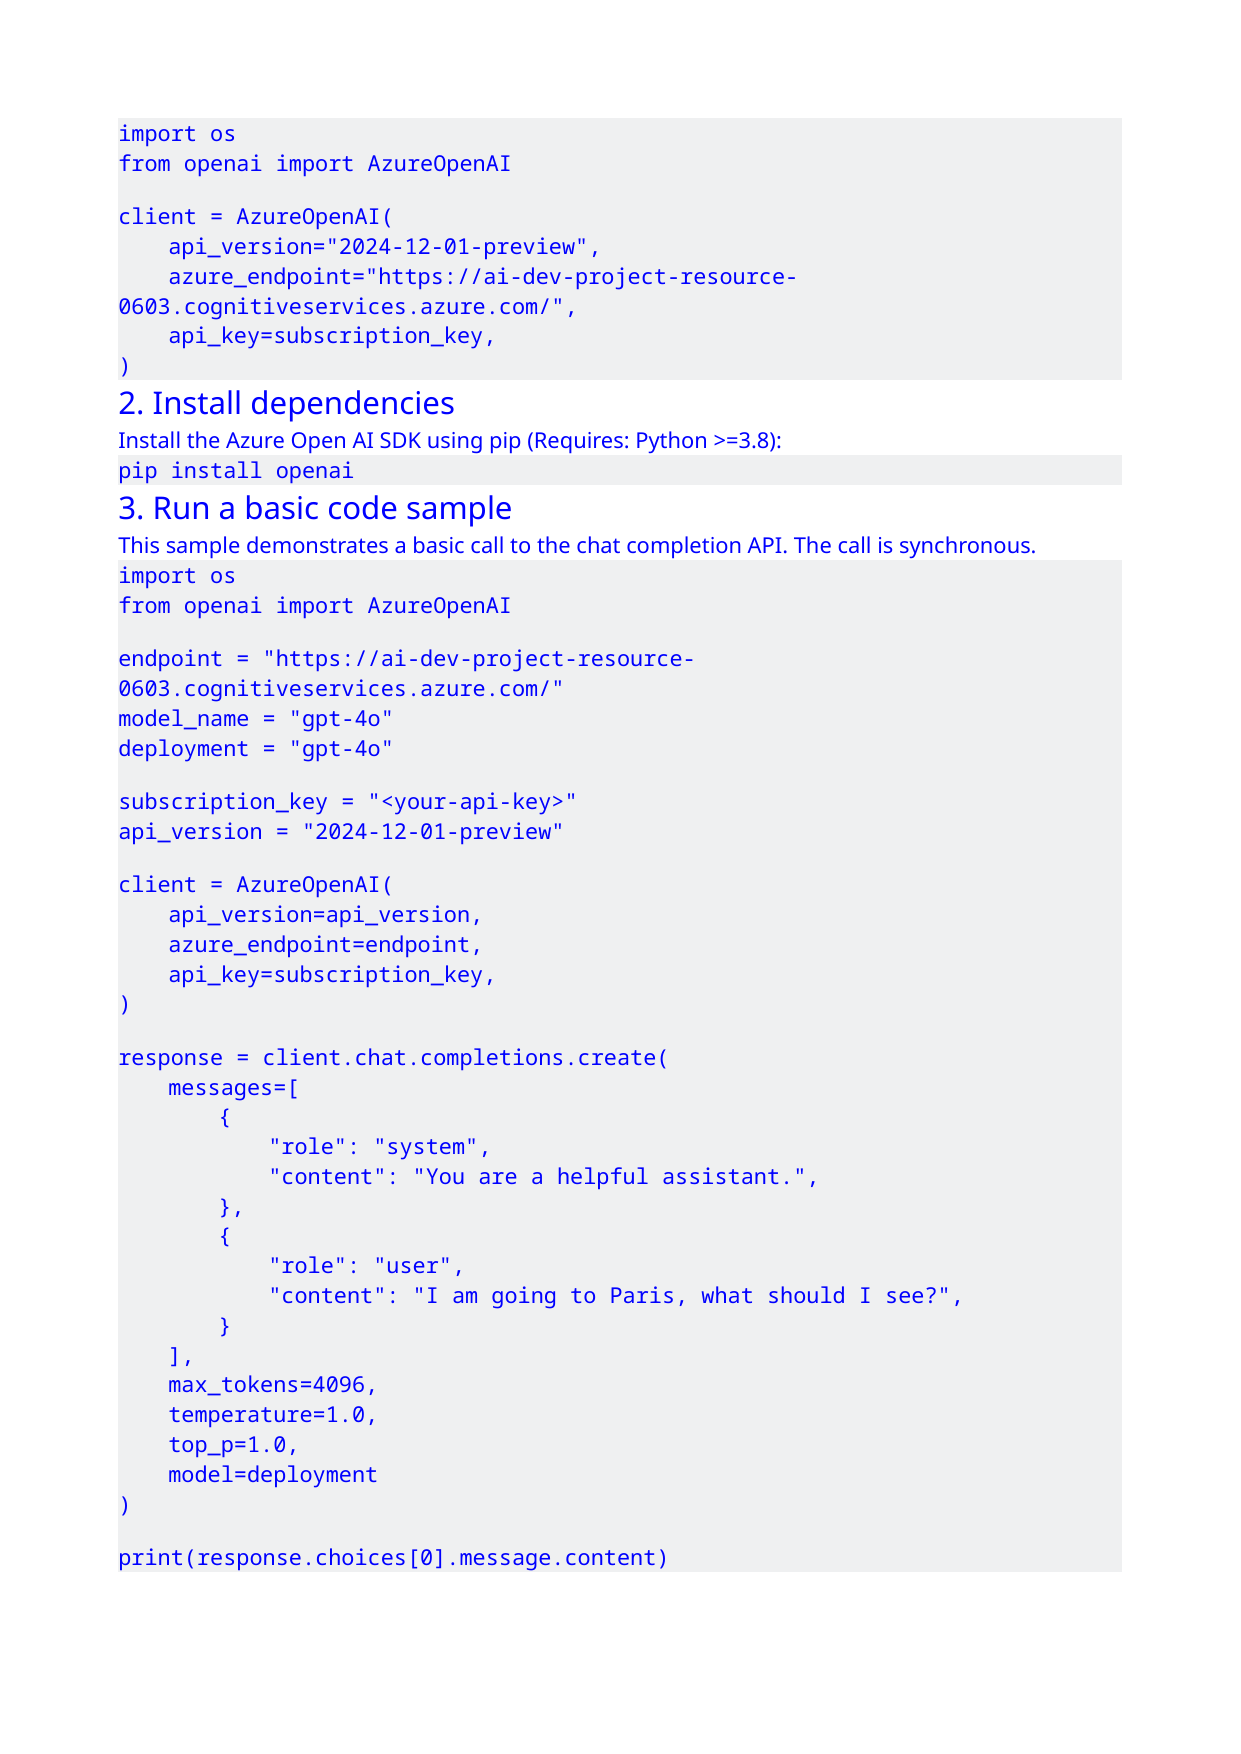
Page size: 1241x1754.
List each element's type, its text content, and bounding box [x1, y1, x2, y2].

text response = client.chat.completions.create( [118, 1042, 1122, 1072]
text endpoint = "https://ai-dev-project-resource-0603.cognitiveservices.azure.com/" [118, 643, 1122, 703]
text ) [118, 1489, 1122, 1518]
text azure_endpoint=endpoint, [118, 929, 1122, 958]
text messages=[ [118, 1072, 1122, 1101]
text model=deployment [118, 1459, 1122, 1489]
text } [118, 1310, 1122, 1340]
subtitle 3. Run a basic code sample [118, 485, 1122, 529]
text }, [118, 1191, 1122, 1221]
text subscription_key = "<your-api-key>" [118, 786, 1122, 816]
text from openai import AzureOpenAI [118, 590, 1122, 619]
text api_version = "2024-12-01-preview" [118, 816, 1122, 846]
text Install the Azure Open AI SDK using pip (Requires: Python >=3.8): [118, 424, 1122, 455]
text "role": "user", [118, 1250, 1122, 1280]
text import os [118, 560, 1122, 590]
text from openai import AzureOpenAI [118, 148, 1122, 178]
text api_key=subscription_key, [118, 321, 1122, 350]
text model_name = "gpt-4o" [118, 703, 1122, 732]
text ) [118, 350, 1122, 380]
text ) [118, 988, 1122, 1018]
subtitle 2. Install dependencies [118, 380, 1122, 424]
text print(response.choices[0].message.content) [118, 1542, 1122, 1572]
text api_version=api_version, [118, 899, 1122, 929]
text top_p=1.0, [118, 1429, 1122, 1459]
text import os [118, 118, 1122, 148]
text This sample demonstrates a basic call to the chat completion API. The call is synchronous. [118, 529, 1122, 560]
text max_tokens=4096, [118, 1369, 1122, 1399]
text "role": "system", [118, 1131, 1122, 1161]
text client = AzureOpenAI( [118, 869, 1122, 899]
text client = AzureOpenAI( [118, 201, 1122, 231]
text deployment = "gpt-4o" [118, 732, 1122, 762]
text azure_endpoint="https://ai-dev-project-resource-0603.cognitiveservices.azure.com/", [118, 261, 1122, 321]
text "content": "You are a helpful assistant.", [118, 1161, 1122, 1191]
text { [118, 1101, 1122, 1131]
text api_key=subscription_key, [118, 958, 1122, 988]
text "content": "I am going to Paris, what should I see?", [118, 1280, 1122, 1310]
text ], [118, 1340, 1122, 1369]
text pip install openai [118, 455, 1122, 485]
text { [118, 1221, 1122, 1250]
text temperature=1.0, [118, 1399, 1122, 1429]
text api_version="2024-12-01-preview", [118, 231, 1122, 261]
